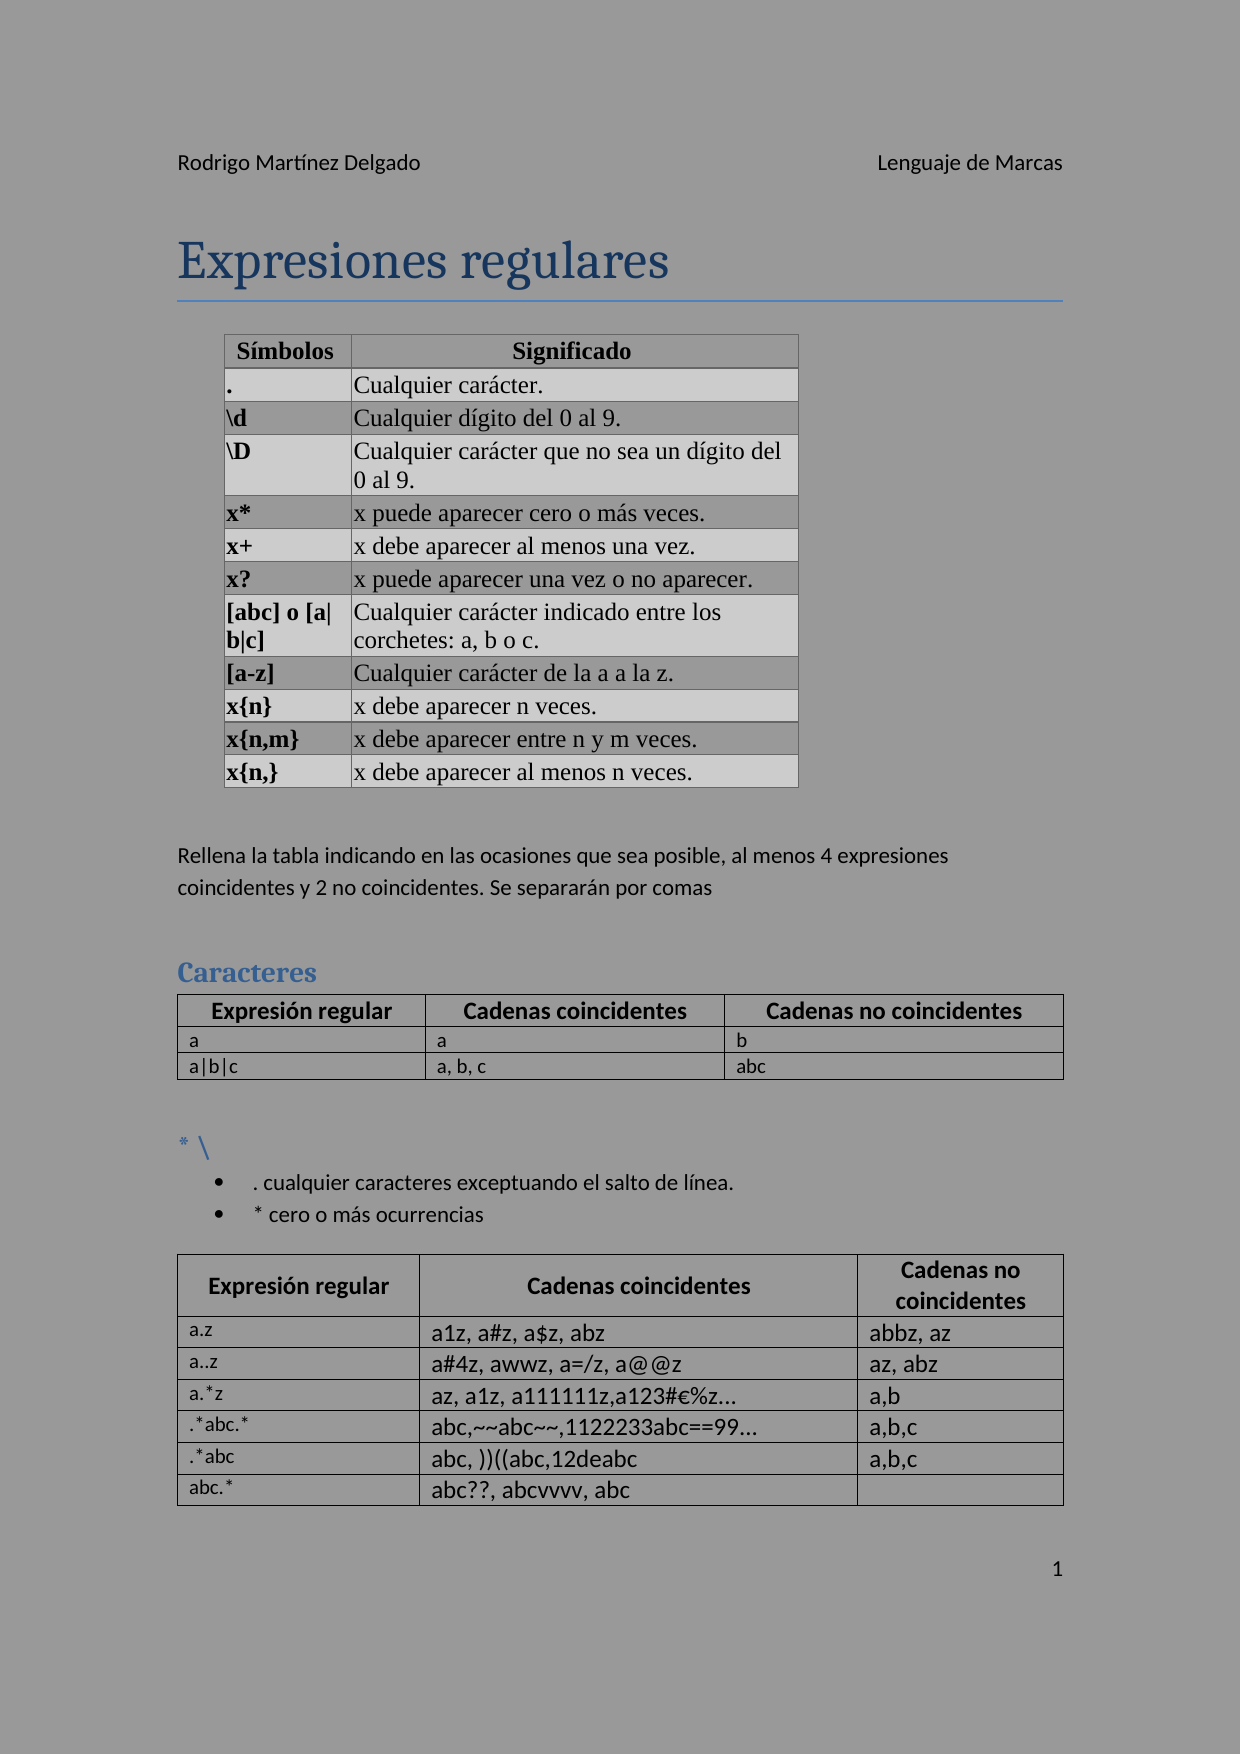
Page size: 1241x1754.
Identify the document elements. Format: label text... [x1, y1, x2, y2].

table_cell [a-z] [225, 657, 351, 688]
table_cell x* [225, 496, 351, 528]
table_header Significado [352, 335, 798, 367]
title Expresiones regulares [177, 230, 1063, 300]
table_cell a,b,c [858, 1443, 1063, 1473]
table_cell a..z [178, 1348, 419, 1379]
table_cell \D [225, 435, 351, 495]
table_cell a1z, a#z, a$z, abz [420, 1317, 857, 1347]
table_cell [abc] o [a|b|c] [225, 595, 351, 656]
table_cell abc.* [178, 1475, 419, 1505]
text Rellena la tabla indicando en las ocasiones que sea posible, al menos 4 expresiones coincidentes y 2 no coincidentes. Se separarán por comas [177, 841, 1063, 902]
table_cell a|b|c [178, 1053, 425, 1079]
table_cell a [178, 1027, 425, 1052]
table_cell Cualquier dígito del 0 al 9. [352, 402, 798, 433]
table_header Símbolos [225, 335, 351, 367]
table_cell a#4z, awwz, a=/z, a@@z [420, 1348, 857, 1379]
table_cell x debe aparecer entre n y m veces. [352, 723, 798, 754]
table_header Cadenas no coincidentes [725, 995, 1063, 1026]
table_cell Cualquier carácter indicado entre los corchetes: a, b o c. [352, 595, 798, 656]
table_cell a [426, 1027, 724, 1052]
table_cell x+ [225, 529, 351, 561]
table_cell .*abc.* [178, 1411, 419, 1442]
table_header Expresión regular [178, 995, 425, 1026]
table_cell x{n} [225, 690, 351, 721]
table_cell x? [225, 562, 351, 594]
table_cell [858, 1475, 1063, 1505]
table_cell b [725, 1027, 1063, 1052]
table_cell Cualquier carácter de la a a la z. [352, 657, 798, 688]
table_cell x puede aparecer cero o más veces. [352, 496, 798, 528]
subtitle * \ [177, 1130, 1063, 1163]
table_header Expresión regular [178, 1255, 419, 1316]
table_cell az, a1z, a111111z,a123#€%z... [420, 1380, 857, 1410]
table_cell abc [725, 1053, 1063, 1079]
table_cell a.*z [178, 1380, 419, 1410]
subtitle Caracteres [177, 956, 1063, 989]
table_cell a,b [858, 1380, 1063, 1410]
table_cell a.z [178, 1317, 419, 1347]
table_cell abbz, az [858, 1317, 1063, 1347]
table_cell x debe aparecer al menos n veces. [352, 755, 798, 787]
table_cell Cualquier carácter. [352, 369, 798, 401]
table_header Cadenas no coincidentes [858, 1255, 1063, 1316]
table_cell \d [225, 402, 351, 433]
table_header Cadenas coincidentes [420, 1255, 857, 1316]
table_cell .*abc [178, 1443, 419, 1473]
table_cell . [225, 369, 351, 401]
table_cell abc, ))((abc,12deabc [420, 1443, 857, 1473]
table_cell x debe aparecer n veces. [352, 690, 798, 721]
table_cell x{n,} [225, 755, 351, 787]
table_cell abc??, abcvvvv, abc [420, 1475, 857, 1505]
table_cell az, abz [858, 1348, 1063, 1379]
table_cell x{n,m} [225, 723, 351, 754]
table_cell x puede aparecer una vez o no aparecer. [352, 562, 798, 594]
table_cell a,b,c [858, 1411, 1063, 1442]
table_cell x debe aparecer al menos una vez. [352, 529, 798, 561]
table_cell Cualquier carácter que no sea un dígito del 0 al 9. [352, 435, 798, 495]
table_cell a, b, c [426, 1053, 724, 1079]
list * cero o más ocurrencias [215, 1201, 1063, 1228]
list . cualquier caracteres exceptuando el salto de línea. [215, 1168, 1063, 1196]
table_header Cadenas coincidentes [426, 995, 724, 1026]
table_cell abc,~~abc~~,1122233abc==99... [420, 1411, 857, 1442]
